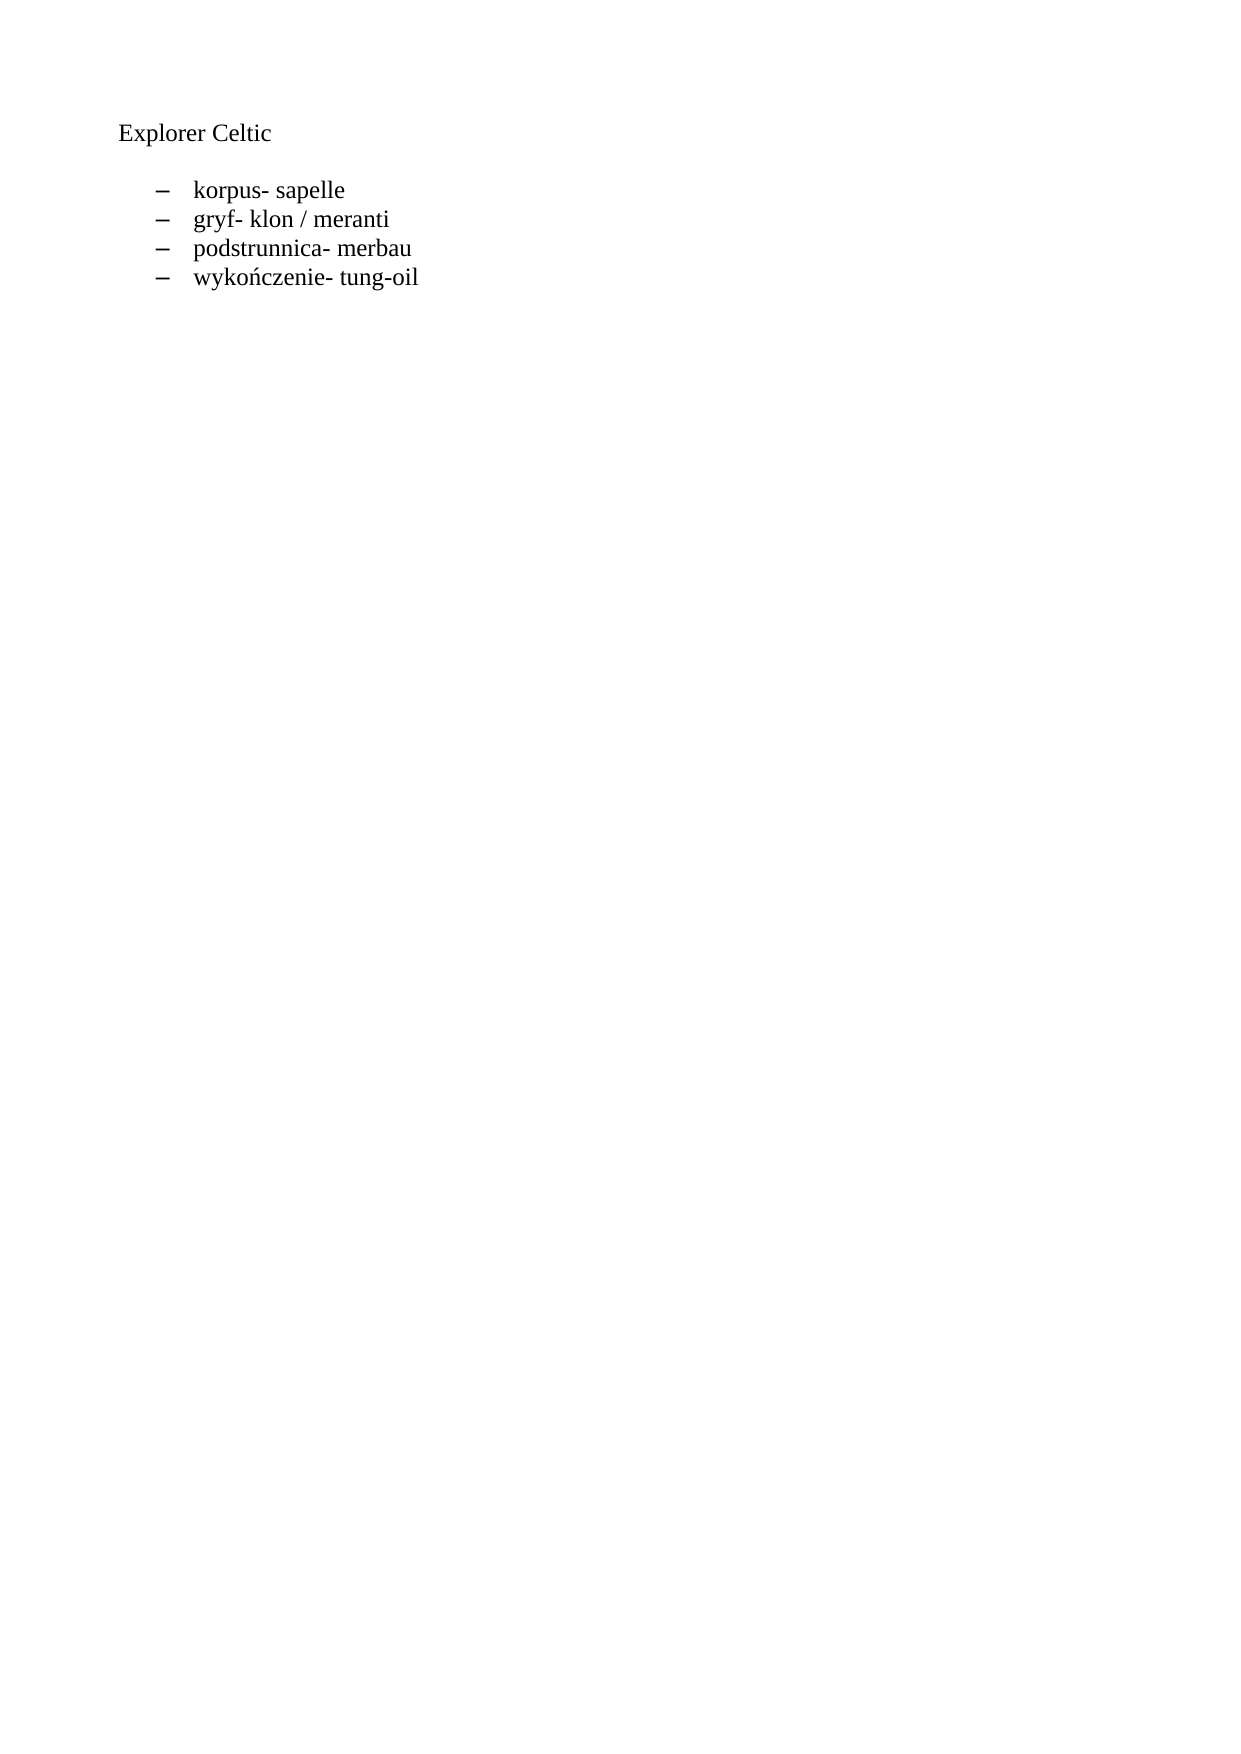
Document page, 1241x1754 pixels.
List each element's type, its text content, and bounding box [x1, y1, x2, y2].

list wykończenie- tung-oil [156, 262, 1122, 291]
list podstrunnica- merbau [156, 233, 1122, 262]
list korpus- sapelle [156, 176, 1122, 204]
text Explorer Celtic [118, 118, 1122, 147]
list gryf- klon / meranti [156, 204, 1122, 233]
